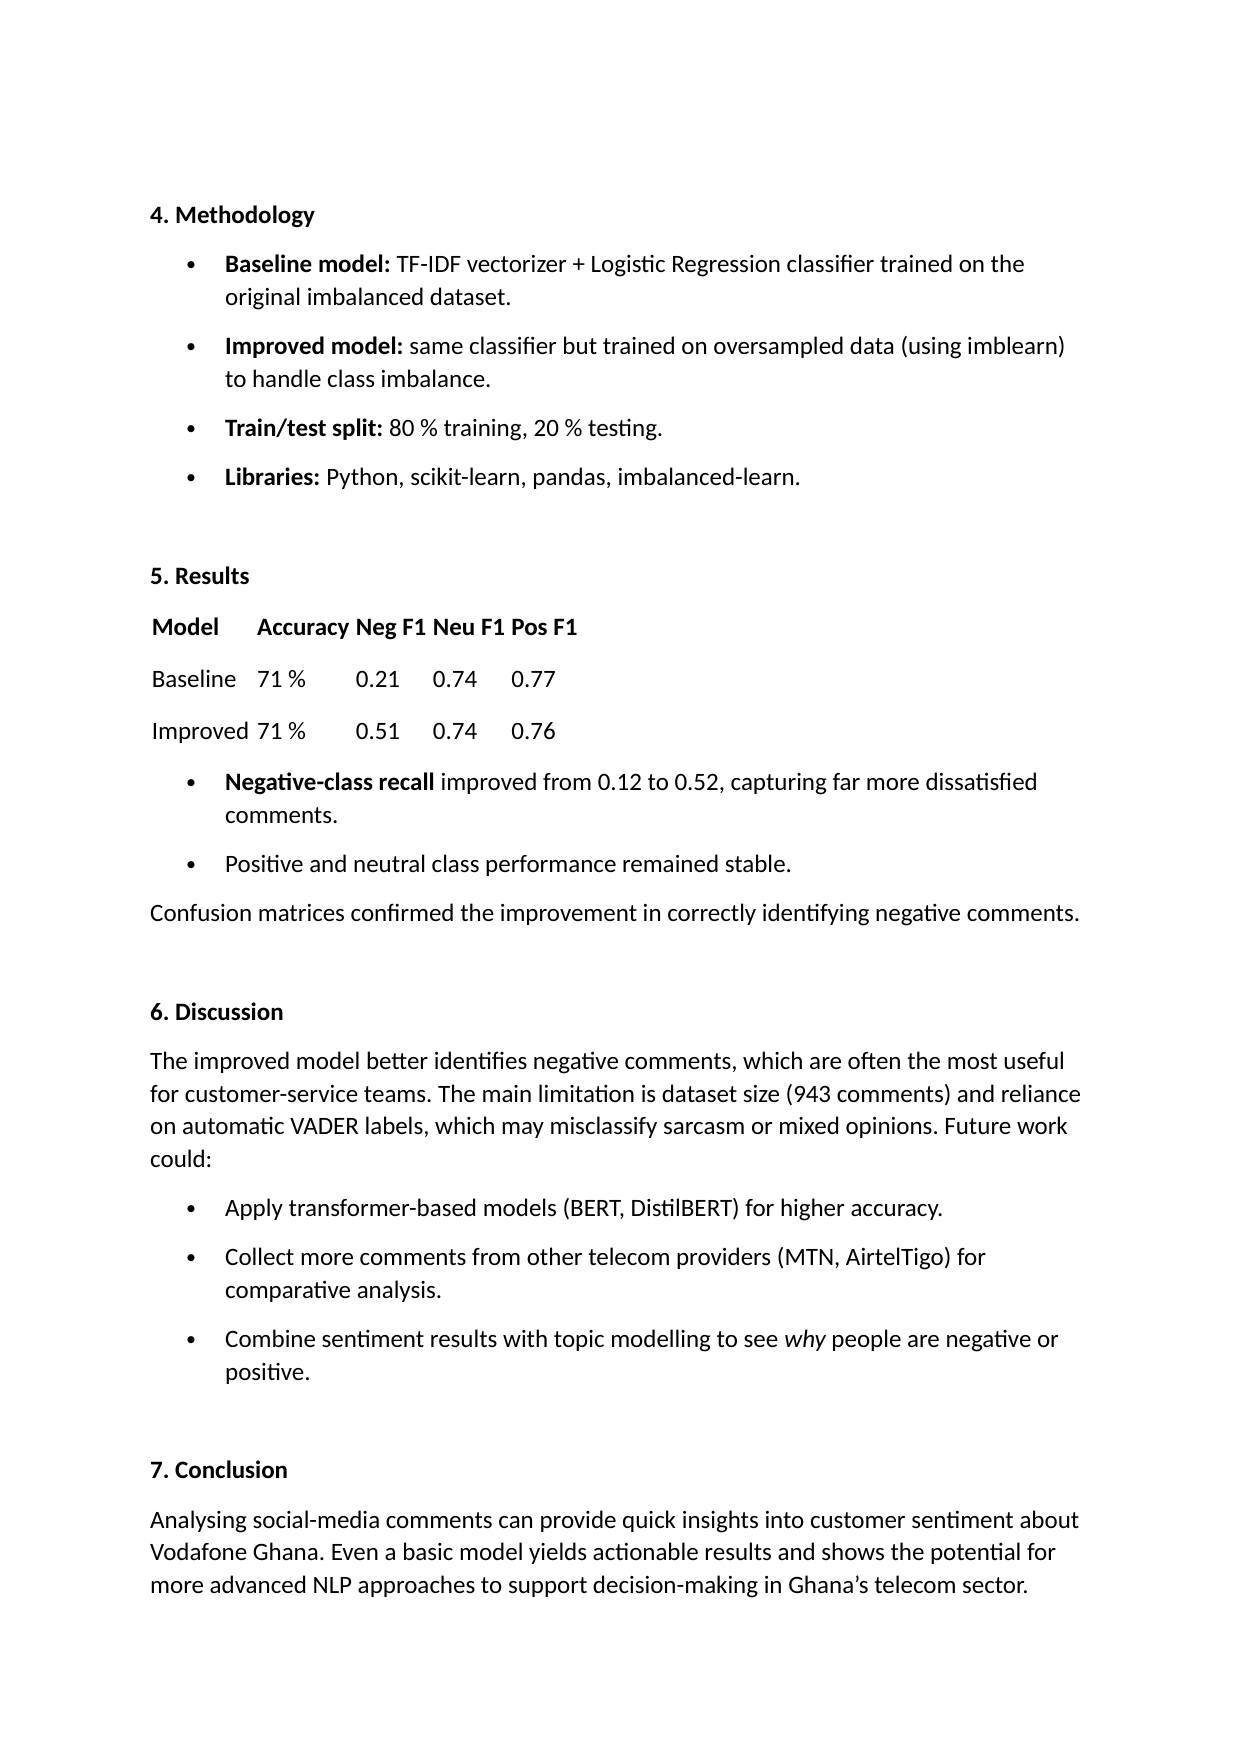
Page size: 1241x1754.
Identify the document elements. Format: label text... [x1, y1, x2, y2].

list Combine sentiment results with topic modelling to see why people are negative or positive. [187, 1323, 1090, 1387]
list Apply transformer-based models (BERT, DistilBERT) for higher accuracy. [187, 1192, 1090, 1223]
text Confusion matrices confirmed the improvement in correctly identifying negative comments. [150, 897, 1090, 928]
text 6. Discussion [150, 996, 1090, 1026]
table_header Accuracy [255, 609, 354, 662]
table_cell 0.74 [431, 714, 509, 766]
text 4. Methodology [150, 199, 1090, 230]
text 5. Results [150, 560, 1090, 591]
list Improved model: same classifier but trained on oversampled data (using imblearn) to handle class imbalance. [187, 330, 1090, 393]
table_cell Improved [150, 714, 255, 766]
table_cell Baseline [150, 662, 255, 714]
table_header Neu F1 [431, 609, 509, 662]
table_cell 0.21 [354, 662, 431, 714]
list Collect more comments from other telecom providers (MTN, AirtelTigo) for comparative analysis. [187, 1242, 1090, 1305]
table_cell 0.74 [431, 662, 509, 714]
text The improved model better identifies negative comments, which are often the most useful for customer-service teams. The main limitation is dataset size (943 comments) and reliance on automatic VADER labels, which may misclassify sarcasm or mixed opinions. Future work could: [150, 1045, 1090, 1173]
table_cell 0.77 [510, 662, 583, 714]
list Train/test split: 80 % training, 20 % testing. [187, 412, 1090, 443]
table_cell 0.76 [510, 714, 583, 766]
table_cell 71 % [255, 714, 354, 766]
list Baseline model: TF-IDF vectorizer + Logistic Regression classifier trained on the original imbalanced dataset. [187, 248, 1090, 312]
list Libraries: Python, scikit-learn, pandas, imbalanced-learn. [187, 462, 1090, 492]
text Analysing social-media comments can provide quick insights into customer sentiment about Vodafone Ghana. Even a basic model yields actionable results and shows the potential for more advanced NLP approaches to support decision-making in Ghana’s telecom sector. [150, 1504, 1090, 1599]
list Negative-class recall improved from 0.12 to 0.52, capturing far more dissatisfied comments. [187, 766, 1090, 829]
table_cell 0.51 [354, 714, 431, 766]
table_header Model [150, 609, 255, 662]
list Positive and neutral class performance remained stable. [187, 848, 1090, 879]
table_header Neg F1 [354, 609, 431, 662]
table_cell 71 % [255, 662, 354, 714]
table_header Pos F1 [510, 609, 583, 662]
text 7. Conclusion [150, 1454, 1090, 1485]
